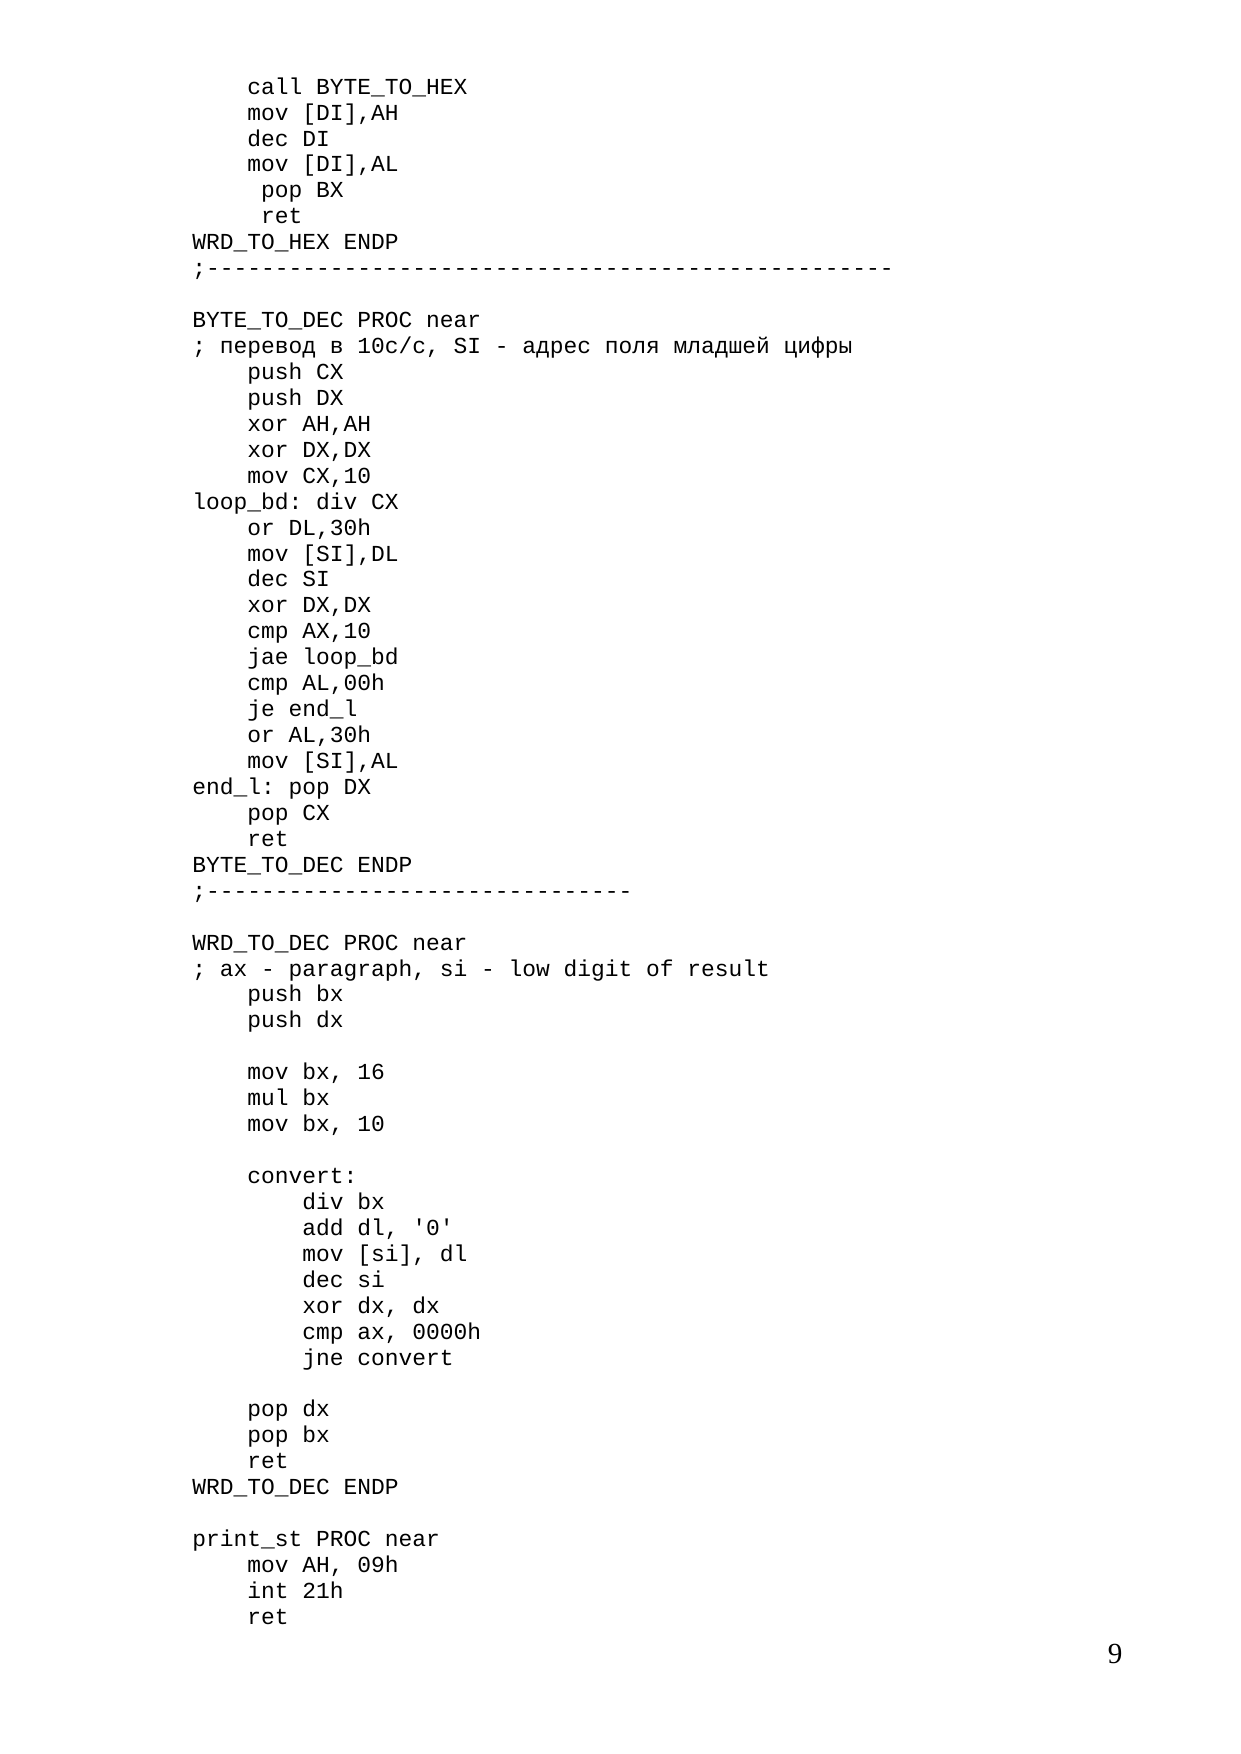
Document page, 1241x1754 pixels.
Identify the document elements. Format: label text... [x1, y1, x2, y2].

text convert: [118, 1164, 1122, 1190]
text call BYTE_TO_HEX [118, 75, 1122, 101]
text or DL,30h [118, 516, 1122, 542]
text end_l: pop DX [118, 775, 1122, 801]
text loop_bd: div CX [118, 490, 1122, 516]
text push bx [118, 983, 1122, 1009]
text WRD_TO_DEC ENDP [118, 1476, 1122, 1502]
text ret [118, 1450, 1122, 1476]
text xor DX,DX [118, 438, 1122, 464]
text mov bx, 10 [118, 1112, 1122, 1138]
text add dl, '0' [118, 1216, 1122, 1242]
text dec DI [118, 127, 1122, 153]
text ; перевод в 10с/с, SI - адрес поля младшей цифры [118, 334, 1122, 360]
text cmp AL,00h [118, 672, 1122, 697]
text int 21h [118, 1579, 1122, 1605]
text mov [SI],DL [118, 542, 1122, 568]
text cmp AX,10 [118, 620, 1122, 646]
text BYTE_TO_DEC PROC near [118, 308, 1122, 334]
text or AL,30h [118, 723, 1122, 749]
text mov [SI],AL [118, 749, 1122, 775]
text pop bx [118, 1424, 1122, 1450]
text WRD_TO_DEC PROC near [118, 931, 1122, 957]
text ; ax - paragraph, si - low digit of result [118, 957, 1122, 983]
text dec si [118, 1268, 1122, 1294]
text ;-------------------------------------------------- [118, 257, 1122, 282]
text ret [118, 827, 1122, 853]
text pop BX [118, 179, 1122, 205]
text je end_l [118, 697, 1122, 723]
text xor AH,AH [118, 412, 1122, 438]
text WRD_TO_HEX ENDP [118, 231, 1122, 257]
text print_st PROC near [118, 1527, 1122, 1553]
text xor DX,DX [118, 594, 1122, 620]
text mov [si], dl [118, 1242, 1122, 1268]
text push CX [118, 360, 1122, 386]
text ;------------------------------- [118, 879, 1122, 905]
text ret [118, 1605, 1122, 1631]
text BYTE_TO_DEC ENDP [118, 853, 1122, 879]
text mov AH, 09h [118, 1553, 1122, 1579]
text div bx [118, 1190, 1122, 1216]
text cmp ax, 0000h [118, 1320, 1122, 1346]
text mov [DI],AL [118, 153, 1122, 179]
text dec SI [118, 568, 1122, 594]
text push DX [118, 386, 1122, 412]
text mov [DI],AH [118, 101, 1122, 127]
text mul bx [118, 1087, 1122, 1112]
text jne convert [118, 1346, 1122, 1372]
text jae loop_bd [118, 646, 1122, 672]
text push dx [118, 1009, 1122, 1035]
text xor dx, dx [118, 1294, 1122, 1320]
text mov CX,10 [118, 464, 1122, 490]
text ret [118, 205, 1122, 231]
text pop CX [118, 801, 1122, 827]
text mov bx, 16 [118, 1061, 1122, 1087]
text pop dx [118, 1398, 1122, 1424]
